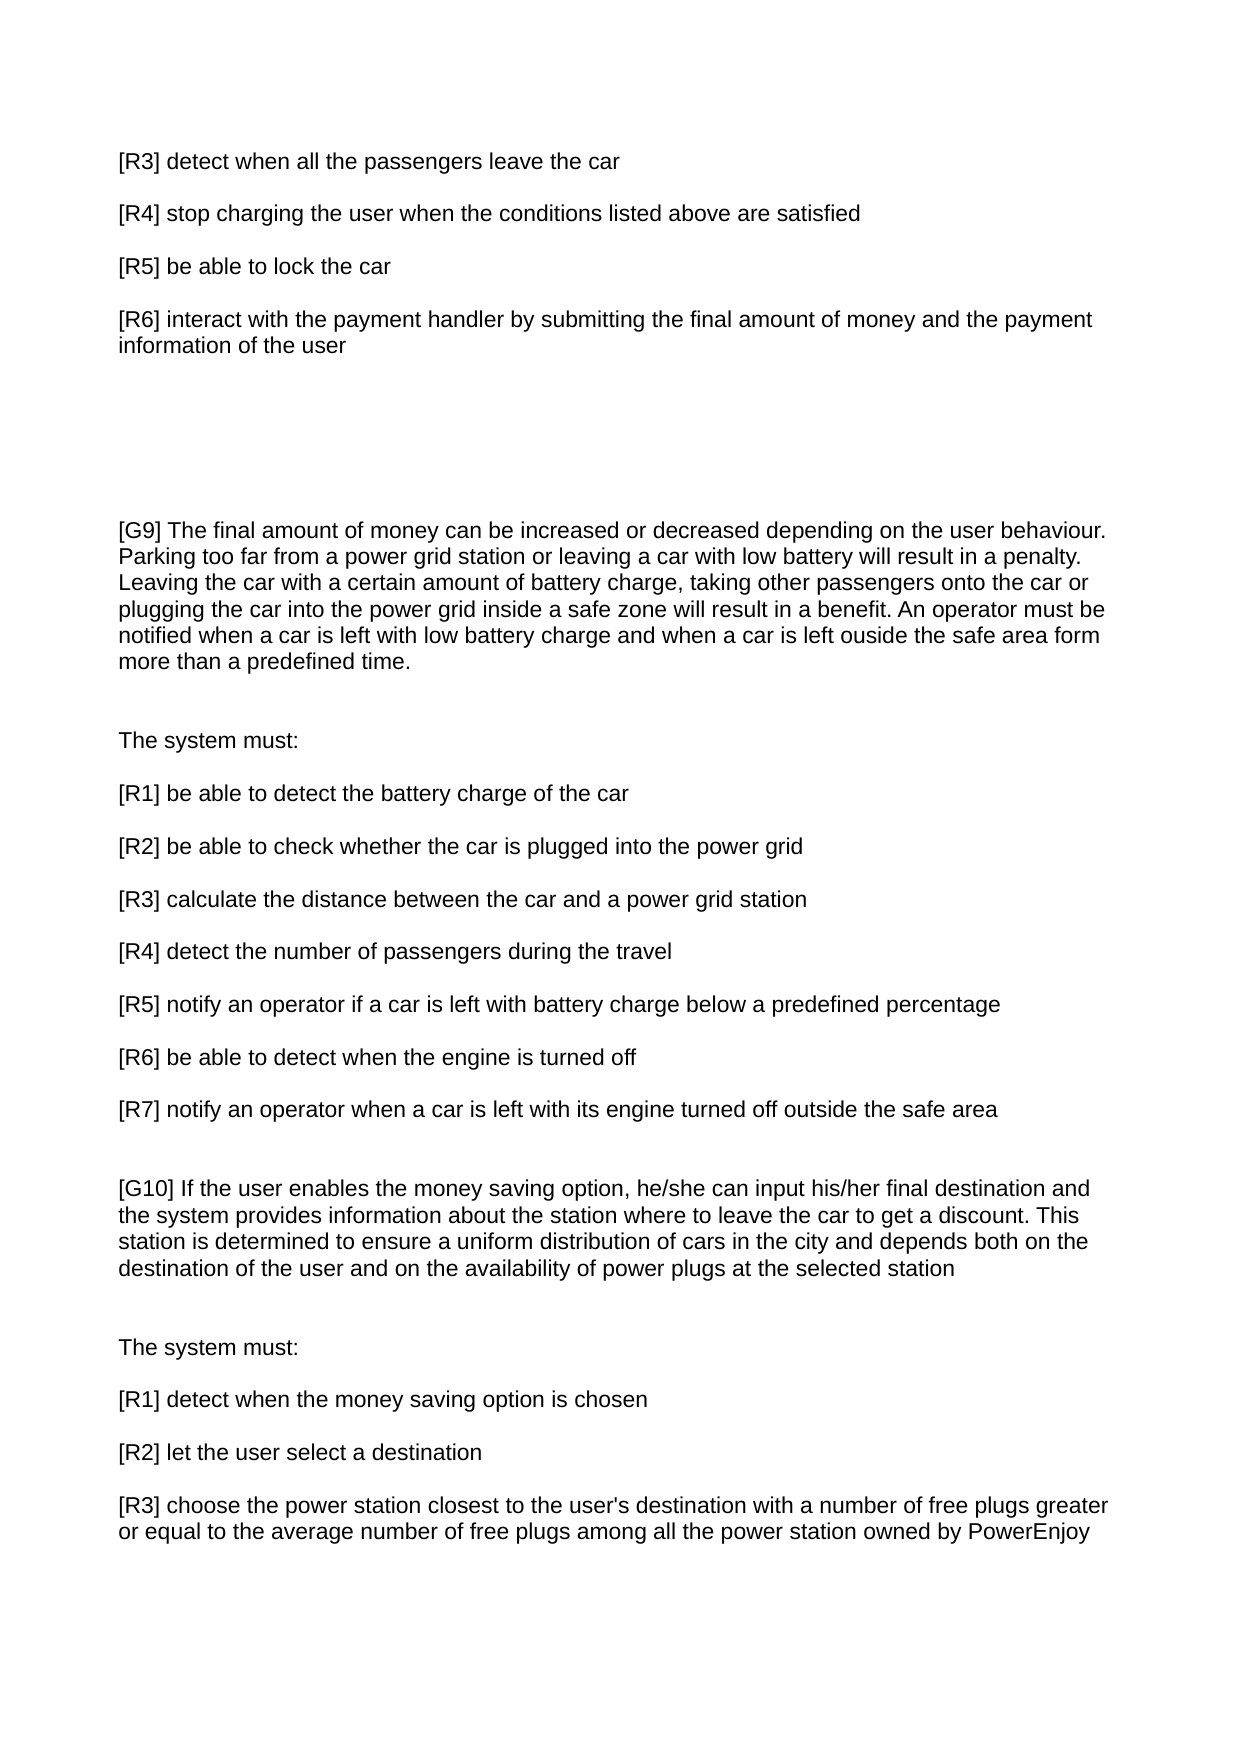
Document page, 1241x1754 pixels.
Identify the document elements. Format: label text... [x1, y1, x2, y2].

text [R7] notify an operator when a car is left with its engine turned off outside the safe area [118, 1096, 1122, 1123]
text [G9] The final amount of money can be increased or decreased depending on the user behaviour. [118, 517, 1122, 543]
text [R1] detect when the money saving option is chosen [118, 1386, 1122, 1413]
text [R2] be able to check whether the car is plugged into the power grid [118, 833, 1122, 859]
text [R5] notify an operator if a car is left with battery charge below a predefined percentage [118, 991, 1122, 1017]
text Leaving the car with a certain amount of battery charge, taking other passengers onto the car or plugging the car into the power grid inside a safe zone will result in a benefit. An operator must be notified when a car is left with low battery charge and when a car is left ouside the safe area form more than a predefined time. [118, 569, 1122, 675]
text [R3] calculate the distance between the car and a power grid station [118, 886, 1122, 912]
text [R6] be able to detect when the engine is turned off [118, 1044, 1122, 1070]
text [R1] be able to detect the battery charge of the car [118, 780, 1122, 806]
text [G10] If the user enables the money saving option, he/she can input his/her final destination and the system provides information about the station where to leave the car to get a discount. This station is determined to ensure a uniform distribution of cars in the city and depends both on the destination of the user and on the availability of power plugs at the selected station [118, 1175, 1122, 1281]
text Parking too far from a power grid station or leaving a car with low battery will result in a penalty. [118, 543, 1122, 569]
text [R4] detect the number of passengers during the travel [118, 938, 1122, 964]
text The system must: [118, 727, 1122, 754]
text [R6] interact with the payment handler by submitting the final amount of money and the payment information of the user [118, 306, 1122, 358]
text The system must: [118, 1333, 1122, 1360]
text [R3] choose the power station closest to the user's destination with a number of free plugs greater or equal to the average number of free plugs among all the power station owned by PowerEnjoy [118, 1492, 1122, 1544]
text [R4] stop charging the user when the conditions listed above are satisfied [118, 200, 1122, 227]
text [R2] let the user select a destination [118, 1439, 1122, 1465]
text [R5] be able to lock the car [118, 253, 1122, 279]
text [R3] detect when all the passengers leave the car [118, 148, 1122, 174]
